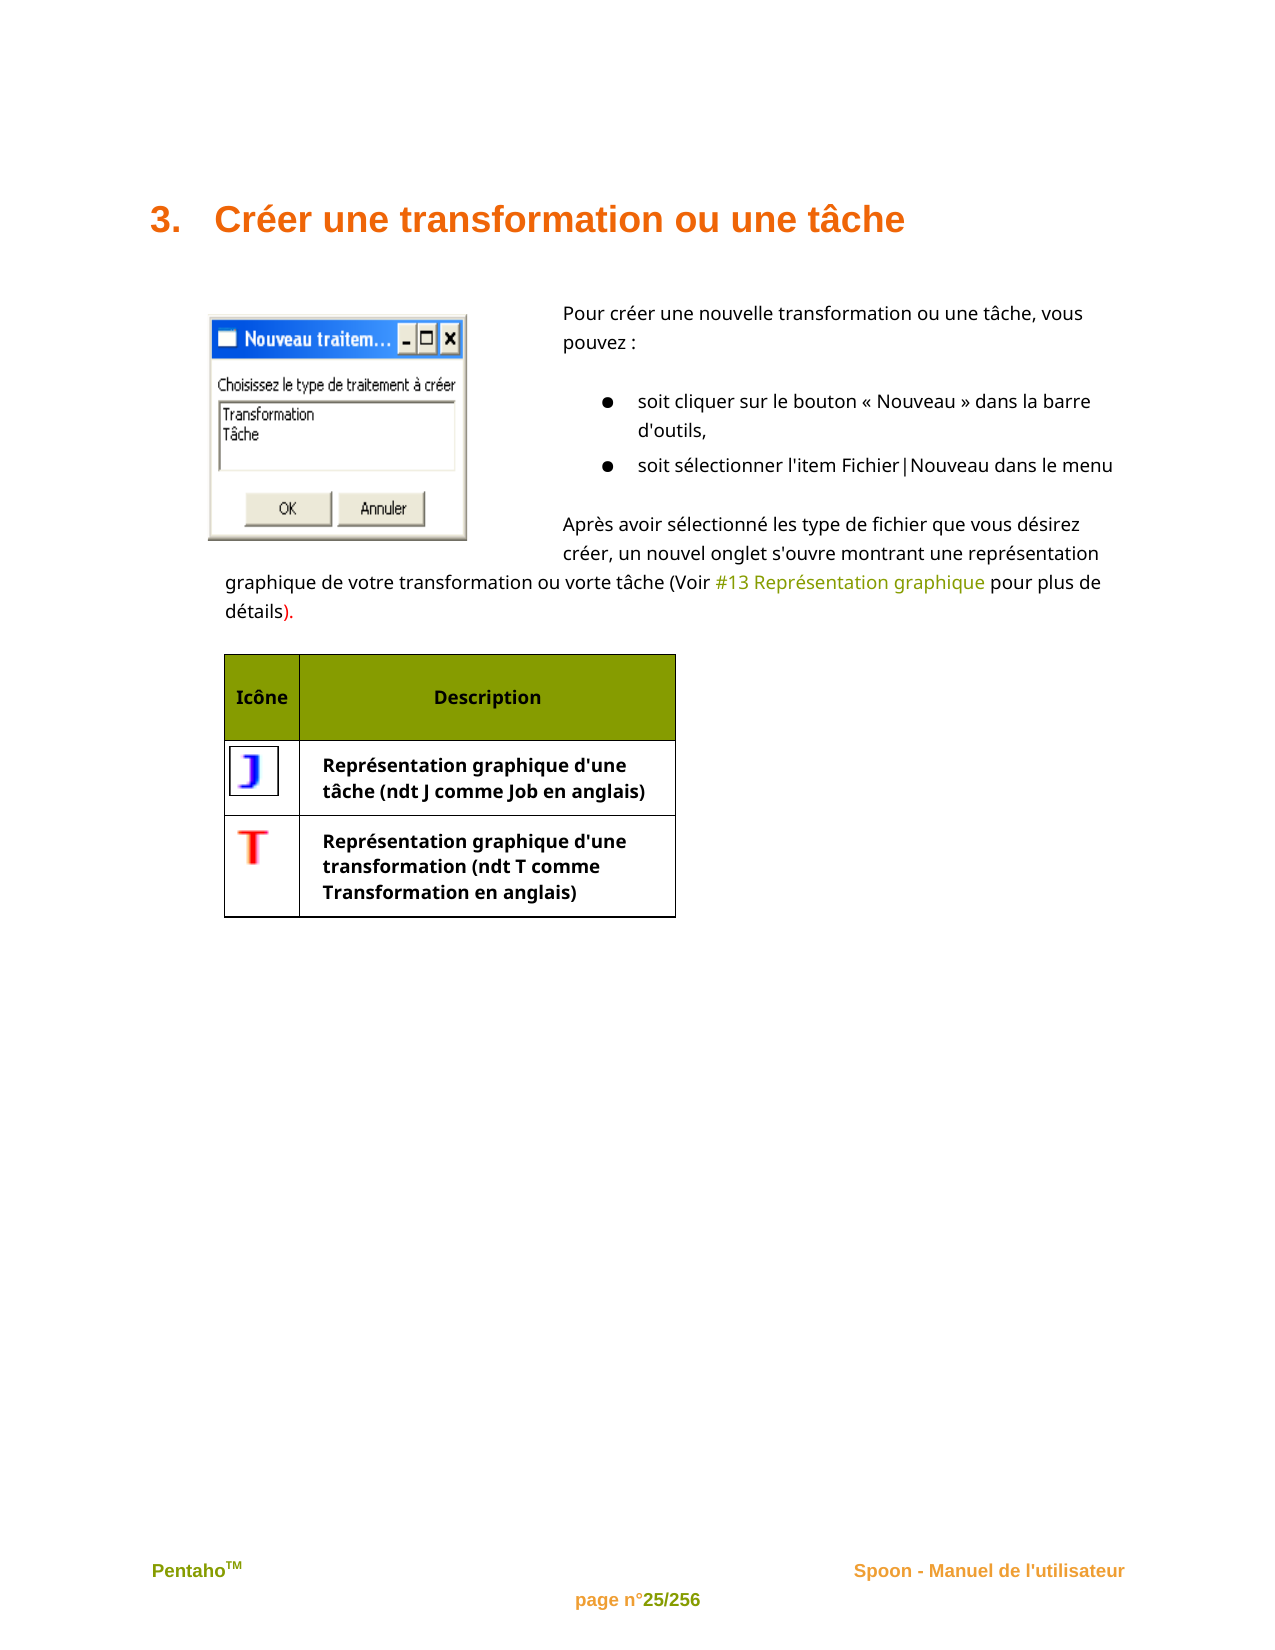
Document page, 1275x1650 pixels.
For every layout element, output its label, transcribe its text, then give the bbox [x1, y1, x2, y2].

table_cell [225, 816, 299, 916]
picture [230, 826, 278, 871]
table_header Icône [225, 655, 299, 740]
table_cell Représentation graphique d'une transformation (ndt T comme Transformation en anglais) [300, 816, 675, 916]
text Pour créer une nouvelle transformation ou une tâche, vous pouvez : [206, 297, 1125, 543]
picture [207, 314, 468, 541]
text Après avoir sélectionné les type de fichier que vous désirez créer, un nouvel onglet s'ouvre montrant une représentation graphique de votre transformation ou vorte tâche (Voir #13 Représentation graphique pour plus de détails). [225, 508, 1125, 625]
table_cell Représentation graphique d'une tâche (ndt J comme Job en anglais) [300, 741, 675, 815]
table_header Description [300, 655, 675, 740]
list soit sélectionner l'item Fichier|Nouveau dans le menu [469, 449, 1125, 478]
subtitle Créer une transformation ou une tâche [150, 209, 1125, 238]
list soit cliquer sur le bouton « Nouveau » dans la barre d'outils, [469, 385, 1125, 443]
picture [230, 747, 278, 795]
table_cell [225, 741, 299, 815]
